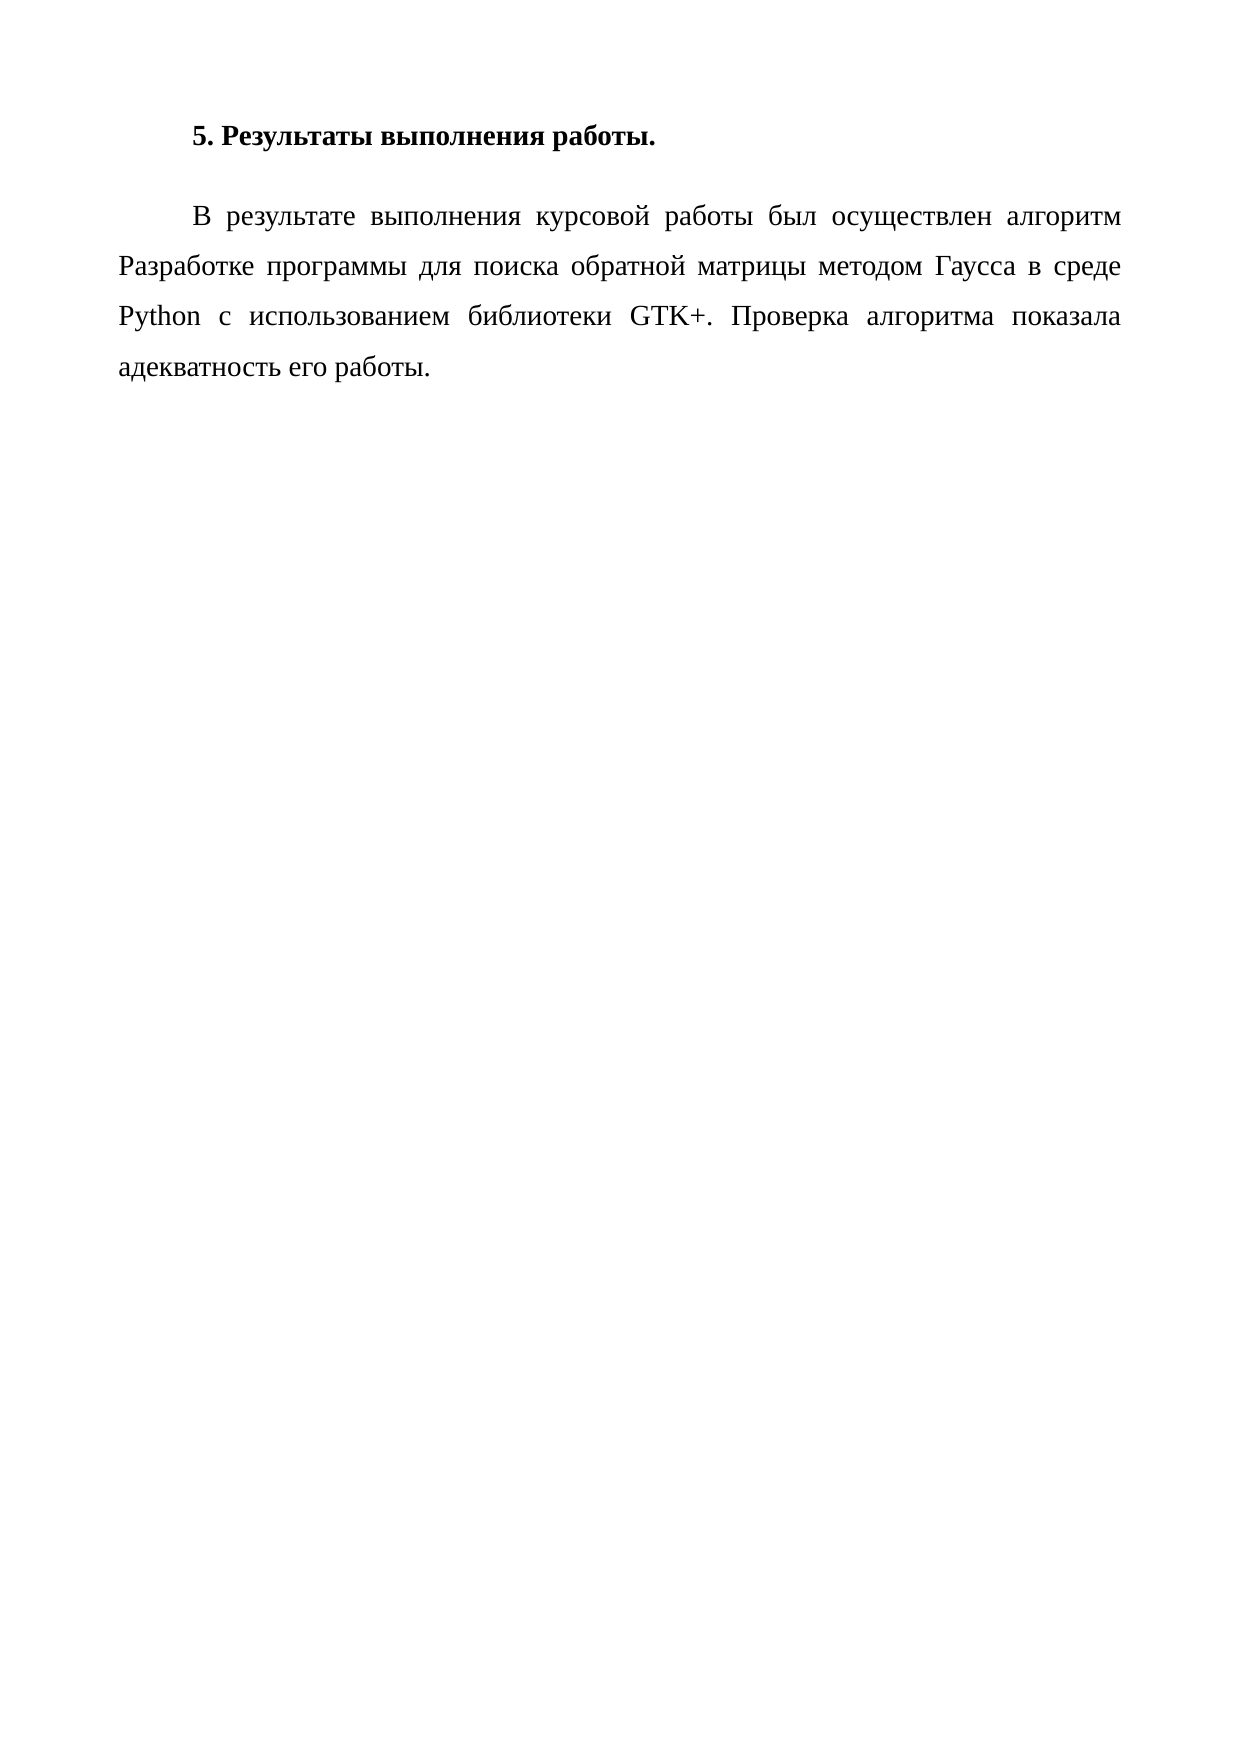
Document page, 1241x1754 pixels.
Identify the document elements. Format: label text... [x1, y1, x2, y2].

text В результате выполнения курсовой работы был осуществлен алгоритм Разработке программы для поиска обратной матрицы методом Гаусса в среде Python с использованием библиотеки GTK+. Проверка алгоритма показала адекватность его работы. [118, 198, 1122, 382]
subtitle 5. Результаты выполнения работы. [118, 118, 1122, 152]
